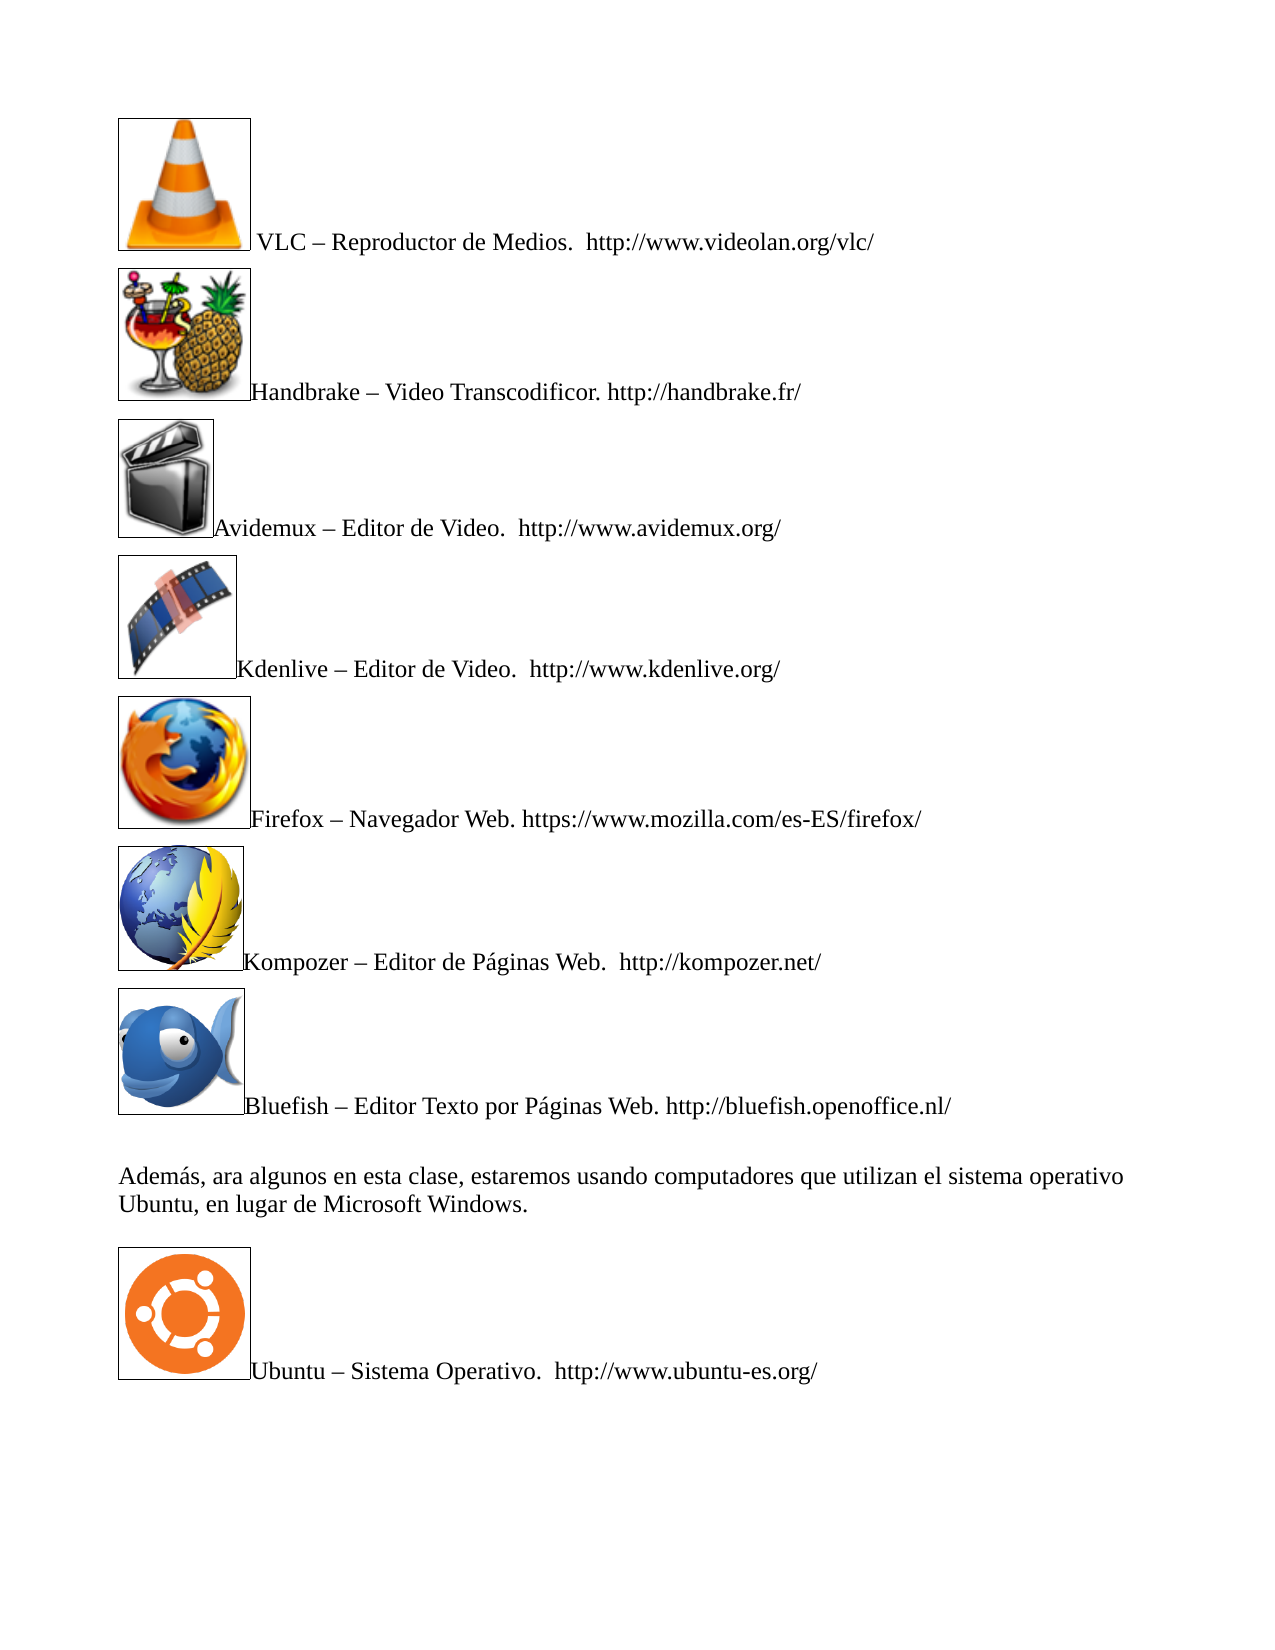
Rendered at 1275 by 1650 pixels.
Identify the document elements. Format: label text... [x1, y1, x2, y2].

picture [119, 269, 250, 400]
picture [119, 697, 250, 828]
picture [119, 420, 213, 537]
picture [119, 847, 243, 970]
picture [119, 119, 250, 250]
text Firefox – Navegador Web. https://www.mozilla.com/es-ES/firefox/ [118, 696, 1157, 833]
text Bluefish – Editor Texto por Páginas Web. http://bluefish.openoffice.nl/ [118, 988, 1157, 1119]
picture [119, 1248, 250, 1379]
picture [119, 989, 244, 1114]
text Handbrake – Video Transcodificor. http://handbrake.fr/ [118, 268, 1157, 406]
text Avidemux – Editor de Video. http://www.avidemux.org/ [118, 418, 1157, 542]
text Además, ara algunos en esta clase, estaremos usando computadores que utilizan el sistema operativo Ubuntu, en lugar de Microsoft Windows. [118, 1161, 1157, 1218]
text VLC – Reproductor de Medios. http://www.videolan.org/vlc/ [118, 118, 1157, 256]
picture [119, 556, 236, 678]
text Ubuntu – Sistema Operativo. http://www.ubuntu-es.org/ [118, 1247, 1157, 1385]
text Kompozer – Editor de Páginas Web. http://kompozer.net/ [118, 846, 1157, 976]
text Kdenlive – Editor de Video. http://www.kdenlive.org/ [118, 555, 1157, 683]
